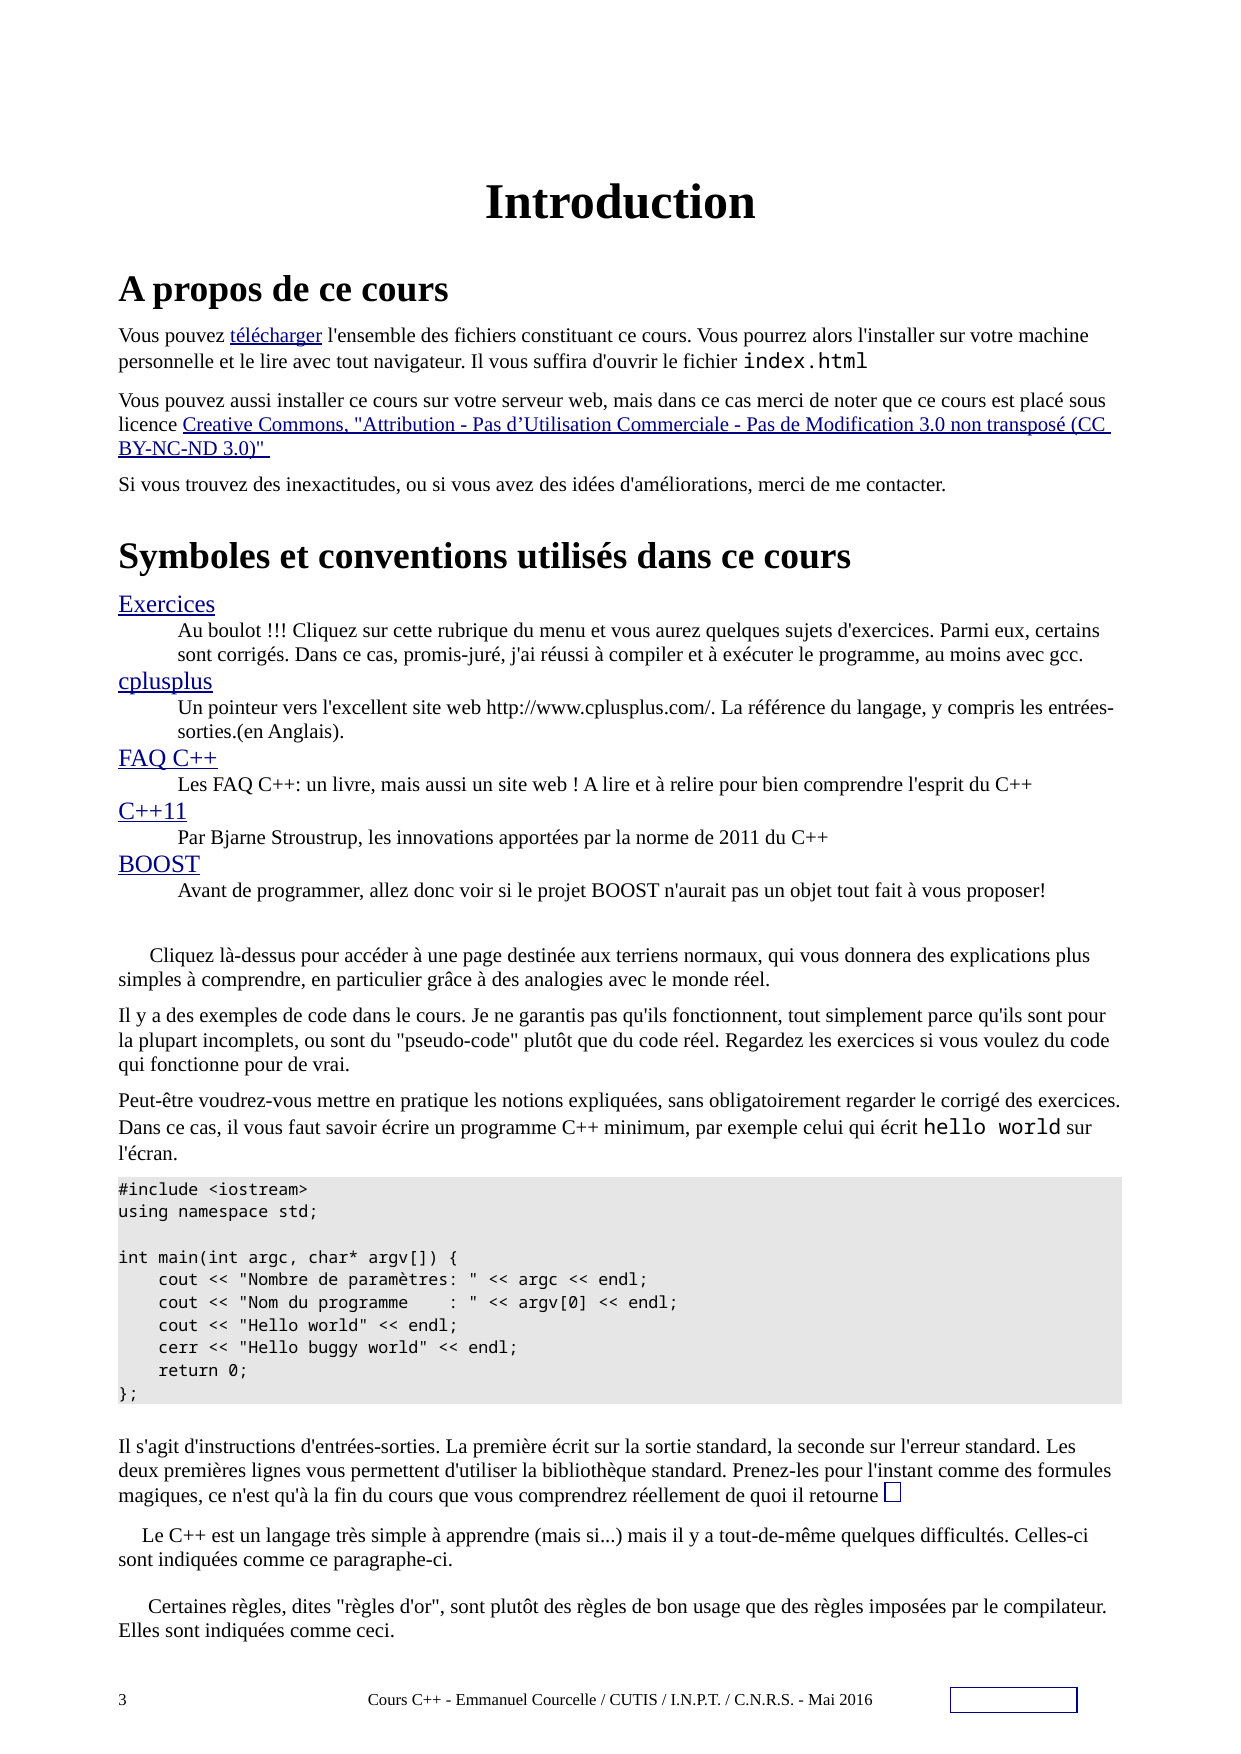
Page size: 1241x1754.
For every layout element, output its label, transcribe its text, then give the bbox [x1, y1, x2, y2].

text Il y a des exemples de code dans le cours. Je ne garantis pas qu'ils fonctionnent, tout simplement parce qu'ils sont pour la plupart incomplets, ou sont du "pseudo-code" plutôt que du code réel. Regardez les exercices si vous voulez du code qui fonctionne pour de vrai. [118, 1003, 1122, 1076]
text Vous pouvez télécharger l'ensemble des fichiers constituant ce cours. Vous pourrez alors l'installer sur votre machine personnelle et le lire avec tout navigateur. Il vous suffira d'ouvrir le fichier index.html [118, 322, 1122, 375]
subtitle BOOST [118, 849, 1122, 877]
text int main(int argc, char* argv[]) { [118, 1245, 1122, 1268]
list Par Bjarne Stroustrup, les innovations apportées par la norme de 2011 du C++ [177, 825, 1122, 849]
subtitle Exercices [118, 589, 1122, 618]
subtitle Introduction [118, 172, 1122, 229]
list Un pointeur vers l'excellent site web http://www.cplusplus.com/. La référence du langage, y compris les entrées-sorties.(en Anglais). [177, 695, 1122, 743]
text Si vous trouvez des inexactitudes, ou si vous avez des idées d'améliorations, merci de me contacter. [118, 472, 1122, 496]
subtitle Symboles et conventions utilisés dans ce cours [118, 534, 1122, 577]
subtitle cplusplus [118, 666, 1122, 695]
text Peut-être voudrez-vous mettre en pratique les notions expliquées, sans obligatoirement regarder le corrigé des exercices. Dans ce cas, il vous faut savoir écrire un programme C++ minimum, par exemple celui qui écrit hello world sur l'écran. [118, 1088, 1122, 1165]
text Cliquez là-dessus pour accéder à une page destinée aux terriens normaux, qui vous donnera des explications plus simples à comprendre, en particulier grâce à des analogies avec le monde réel. [118, 931, 1122, 991]
text #include <iostream> [118, 1177, 1122, 1200]
subtitle C++11 [118, 796, 1122, 825]
text Il s'agit d'instructions d'entrées-sorties. La première écrit sur la sortie standard, la seconde sur l'erreur standard. Les deux premières lignes vous permettent d'utiliser la bibliothèque standard. Prenez-les pour l'instant comme des formules magiques, ce n'est qu'à la fin du cours que vous comprendrez réellement de quoi il retourne [118, 1434, 1122, 1507]
list Les FAQ C++: un livre, mais aussi un site web ! A lire et à relire pour bien comprendre l'esprit du C++ [177, 772, 1122, 796]
text Certaines règles, dites "règles d'or", sont plutôt des règles de bon usage que des règles imposées par le compilateur. Elles sont indiquées comme ceci. [118, 1584, 1122, 1642]
text cerr << "Hello buggy world" << endl; [118, 1336, 1122, 1359]
text Vous pouvez aussi installer ce cours sur votre serveur web, mais dans ce cas merci de noter que ce cours est placé sous licence Creative Commons, "Attribution - Pas d’Utilisation Commerciale - Pas de Modification 3.0 non transposé (CC BY-NC-ND 3.0)" [118, 387, 1122, 460]
subtitle A propos de ce cours [118, 267, 1122, 310]
text }; [118, 1382, 1122, 1404]
text using namespace std; [118, 1200, 1122, 1223]
subtitle FAQ C++ [118, 743, 1122, 772]
text Le C++ est un langage très simple à apprendre (mais si...) mais il y a tout-de-même quelques difficultés. Celles-ci sont indiquées comme ce paragraphe-ci. [118, 1519, 1122, 1571]
text cout << "Nom du programme : " << argv[0] << endl; [118, 1291, 1122, 1313]
text cout << "Nombre de paramètres: " << argc << endl; [118, 1268, 1122, 1291]
text return 0; [118, 1359, 1122, 1382]
text cout << "Hello world" << endl; [118, 1313, 1122, 1336]
list Au boulot !!! Cliquez sur cette rubrique du menu et vous aurez quelques sujets d'exercices. Parmi eux, certains sont corrigés. Dans ce cas, promis-juré, j'ai réussi à compiler et à exécuter le programme, au moins avec gcc. [177, 618, 1122, 666]
list Avant de programmer, allez donc voir si le projet BOOST n'aurait pas un objet tout fait à vous proposer! [177, 877, 1122, 902]
